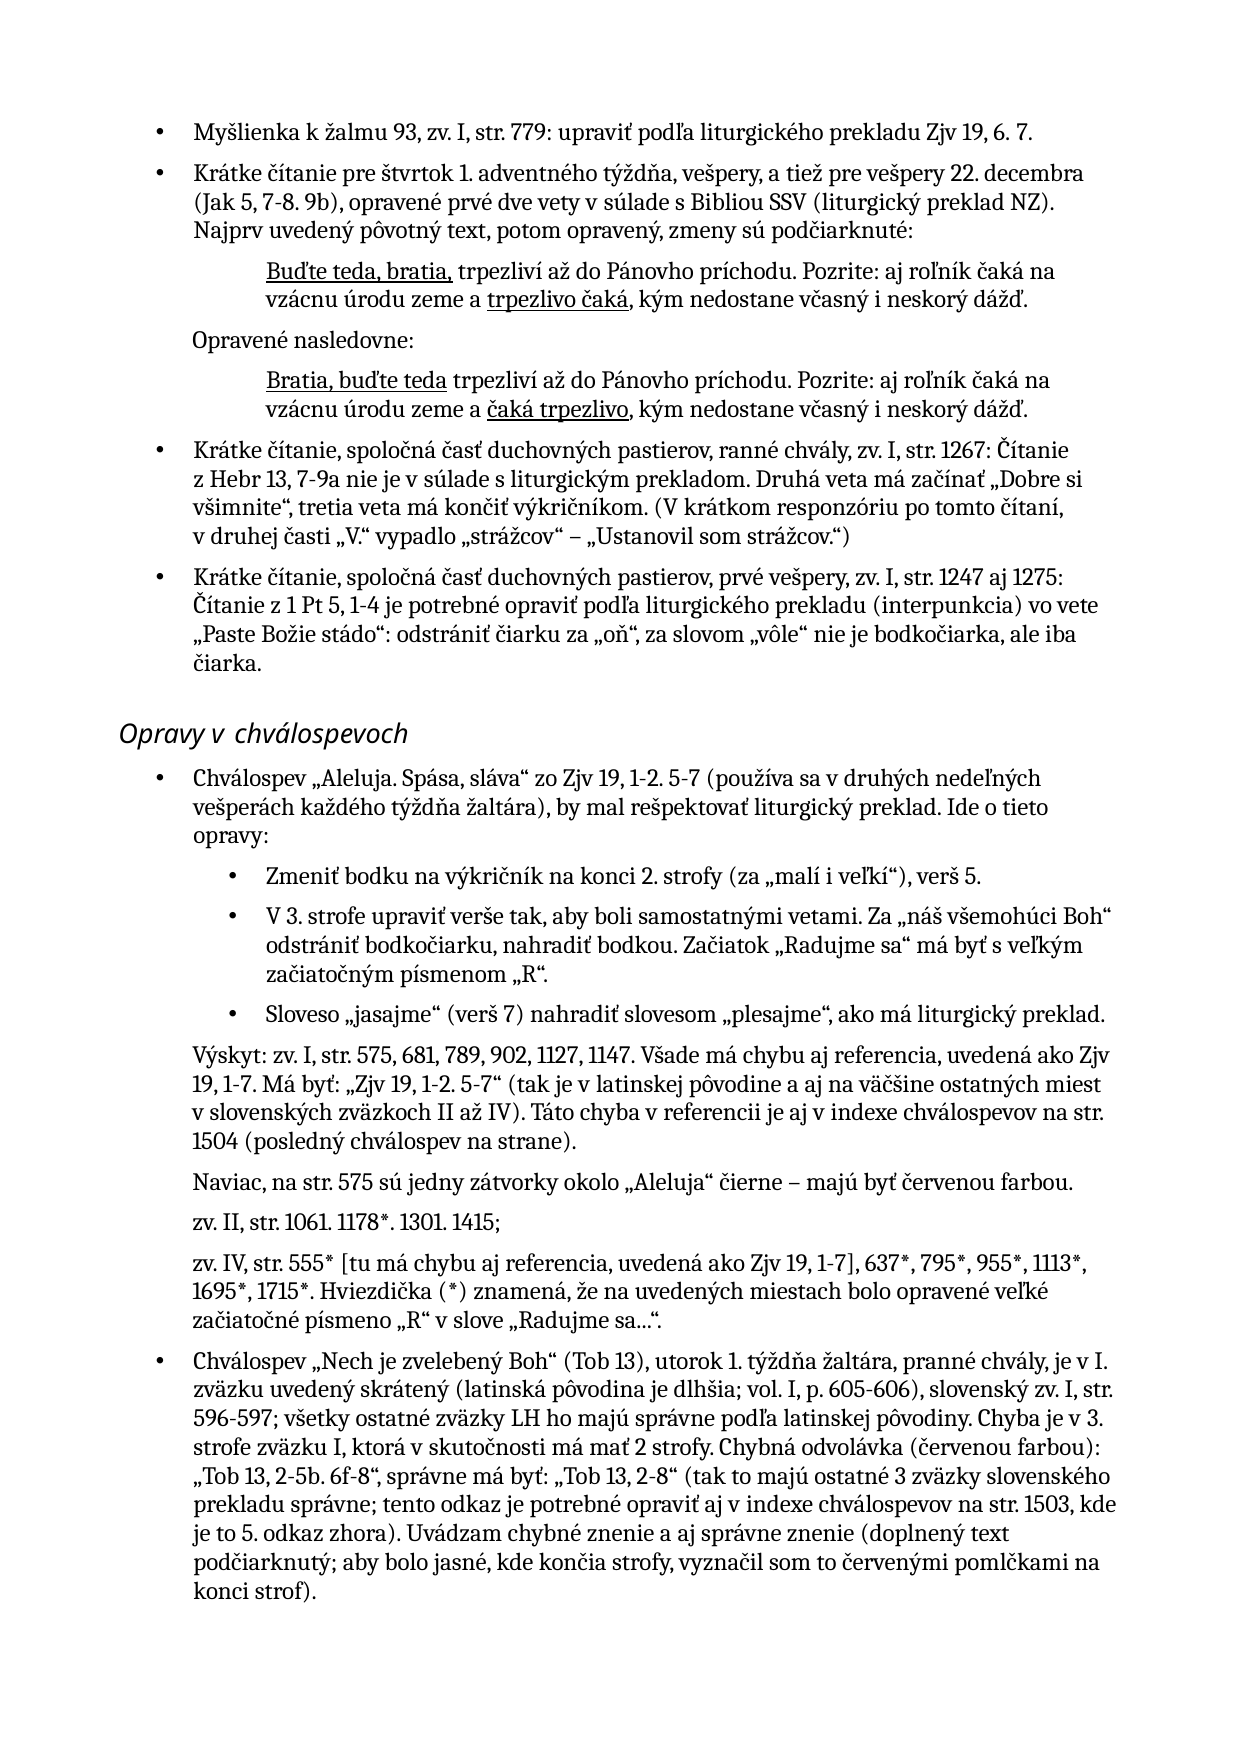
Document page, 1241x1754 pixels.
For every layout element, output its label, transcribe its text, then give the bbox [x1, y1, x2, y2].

list Myšlienka k žalmu 93, zv. I, str. 779: upraviť podľa liturgického prekladu Zjv 19, 6. 7. [156, 118, 1122, 147]
subtitle Opravy v chválospevoch [118, 714, 1122, 751]
list Krátke čítanie, spoločná časť duchovných pastierov, ranné chvály, zv. I, str. 1267: Čítanie z Hebr 13, 7-9a nie je v súlade s liturgickým prekladom. Druhá veta má začínať „Dobre si všimnite“, tretia veta má končiť výkričníkom. (V krátkom responzóriu po tomto čítaní, v druhej časti „V.“ vypadlo „strážcov“ – „Ustanovil som strážcov.“) [156, 436, 1122, 551]
text Bratia, buďte teda trpezliví až do Pánovho príchodu. Pozrite: aj roľník čaká na vzácnu úrodu zeme a čaká trpezlivo, kým nedostane včasný i neskorý dážď. [266, 366, 1122, 424]
text Výskyt: zv. I, str. 575, 681, 789, 902, 1127, 1147. Všade má chybu aj referencia, uvedená ako Zjv 19, 1-7. Má byť: „Zjv 19, 1-2. 5-7“ (tak je v latinskej pôvodine a aj na väčšine ostatných miest v slovenských zväzkoch II až IV). Táto chyba v referencii je aj v indexe chválospevov na str. 1504 (posledný chválospev na strane). [192, 1041, 1122, 1156]
list Chválospev „Aleluja. Spása, sláva“ zo Zjv 19, 1-2. 5-7 (používa sa v druhých nedeľných vešperách každého týždňa žaltára), by mal rešpektovať liturgický preklad. Ide o tieto opravy: [156, 764, 1122, 850]
list Sloveso „jasajme“ (verš 7) nahradiť slovesom „plesajme“, ako má liturgický preklad. [228, 1000, 1122, 1029]
list Chválospev „Nech je zvelebený Boh“ (Tob 13), utorok 1. týždňa žaltára, pranné chvály, je v I. zväzku uvedený skrátený (latinská pôvodina je dlhšia; vol. I, p. 605-606), slovenský zv. I, str. 596-597; všetky ostatné zväzky LH ho majú správne podľa latinskej pôvodiny. Chyba je v 3. strofe zväzku I, ktorá v skutočnosti má mať 2 strofy. Chybná odvolávka (červenou farbou): „Tob 13, 2-5b. 6f-8“, správne má byť: „Tob 13, 2-8“ (tak to majú ostatné 3 zväzky slovenského prekladu správne; tento odkaz je potrebné opraviť aj v indexe chválospevov na str. 1503, kde je to 5. odkaz zhora). Uvádzam chybné znenie a aj správne znenie (doplnený text podčiarknutý; aby bolo jasné, kde končia strofy, vyznačil som to červenými pomlčkami na konci strof). [156, 1347, 1122, 1605]
list V 3. strofe upraviť verše tak, aby boli samostatnými vetami. Za „náš všemohúci Boh“ odstrániť bodkočiarku, nahradiť bodkou. Začiatok „Radujme sa“ má byť s veľkým začiatočným písmenom „R“. [228, 902, 1122, 988]
text Buďte teda, bratia, trpezliví až do Pánovho príchodu. Pozrite: aj roľník čaká na vzácnu úrodu zeme a trpezlivo čaká, kým nedostane včasný i neskorý dážď. [266, 257, 1122, 314]
text zv. II, str. 1061. 1178*. 1301. 1415; [192, 1208, 1122, 1237]
list Krátke čítanie pre štvrtok 1. adventného týždňa, vešpery, a tiež pre vešpery 22. decembra (Jak 5, 7-8. 9b), opravené prvé dve vety v súlade s Bibliou SSV (liturgický preklad NZ). Najprv uvedený pôvotný text, potom opravený, zmeny sú podčiarknuté: [156, 159, 1122, 245]
text Opravené nasledovne: [192, 326, 1122, 355]
list Zmeniť bodku na výkričník na konci 2. strofy (za „malí i veľkí“), verš 5. [228, 862, 1122, 890]
text zv. IV, str. 555* [tu má chybu aj referencia, uvedená ako Zjv 19, 1-7], 637*, 795*, 955*, 1113*, 1695*, 1715*. Hviezdička (*) znamená, že na uvedených miestach bolo opravené veľké začiatočné písmeno „R“ v slove „Radujme sa...“. [192, 1248, 1122, 1335]
text Naviac, na str. 575 sú jedny zátvorky okolo „Aleluja“ čierne – majú byť červenou farbou. [192, 1167, 1122, 1196]
list Krátke čítanie, spoločná časť duchovných pastierov, prvé vešpery, zv. I, str. 1247 aj 1275: Čítanie z 1 Pt 5, 1-4 je potrebné opraviť podľa liturgického prekladu (interpunkcia) vo vete „Paste Božie stádo“: odstrániť čiarku za „oň“, za slovom „vôle“ nie je bodkočiarka, ale iba čiarka. [156, 562, 1122, 677]
